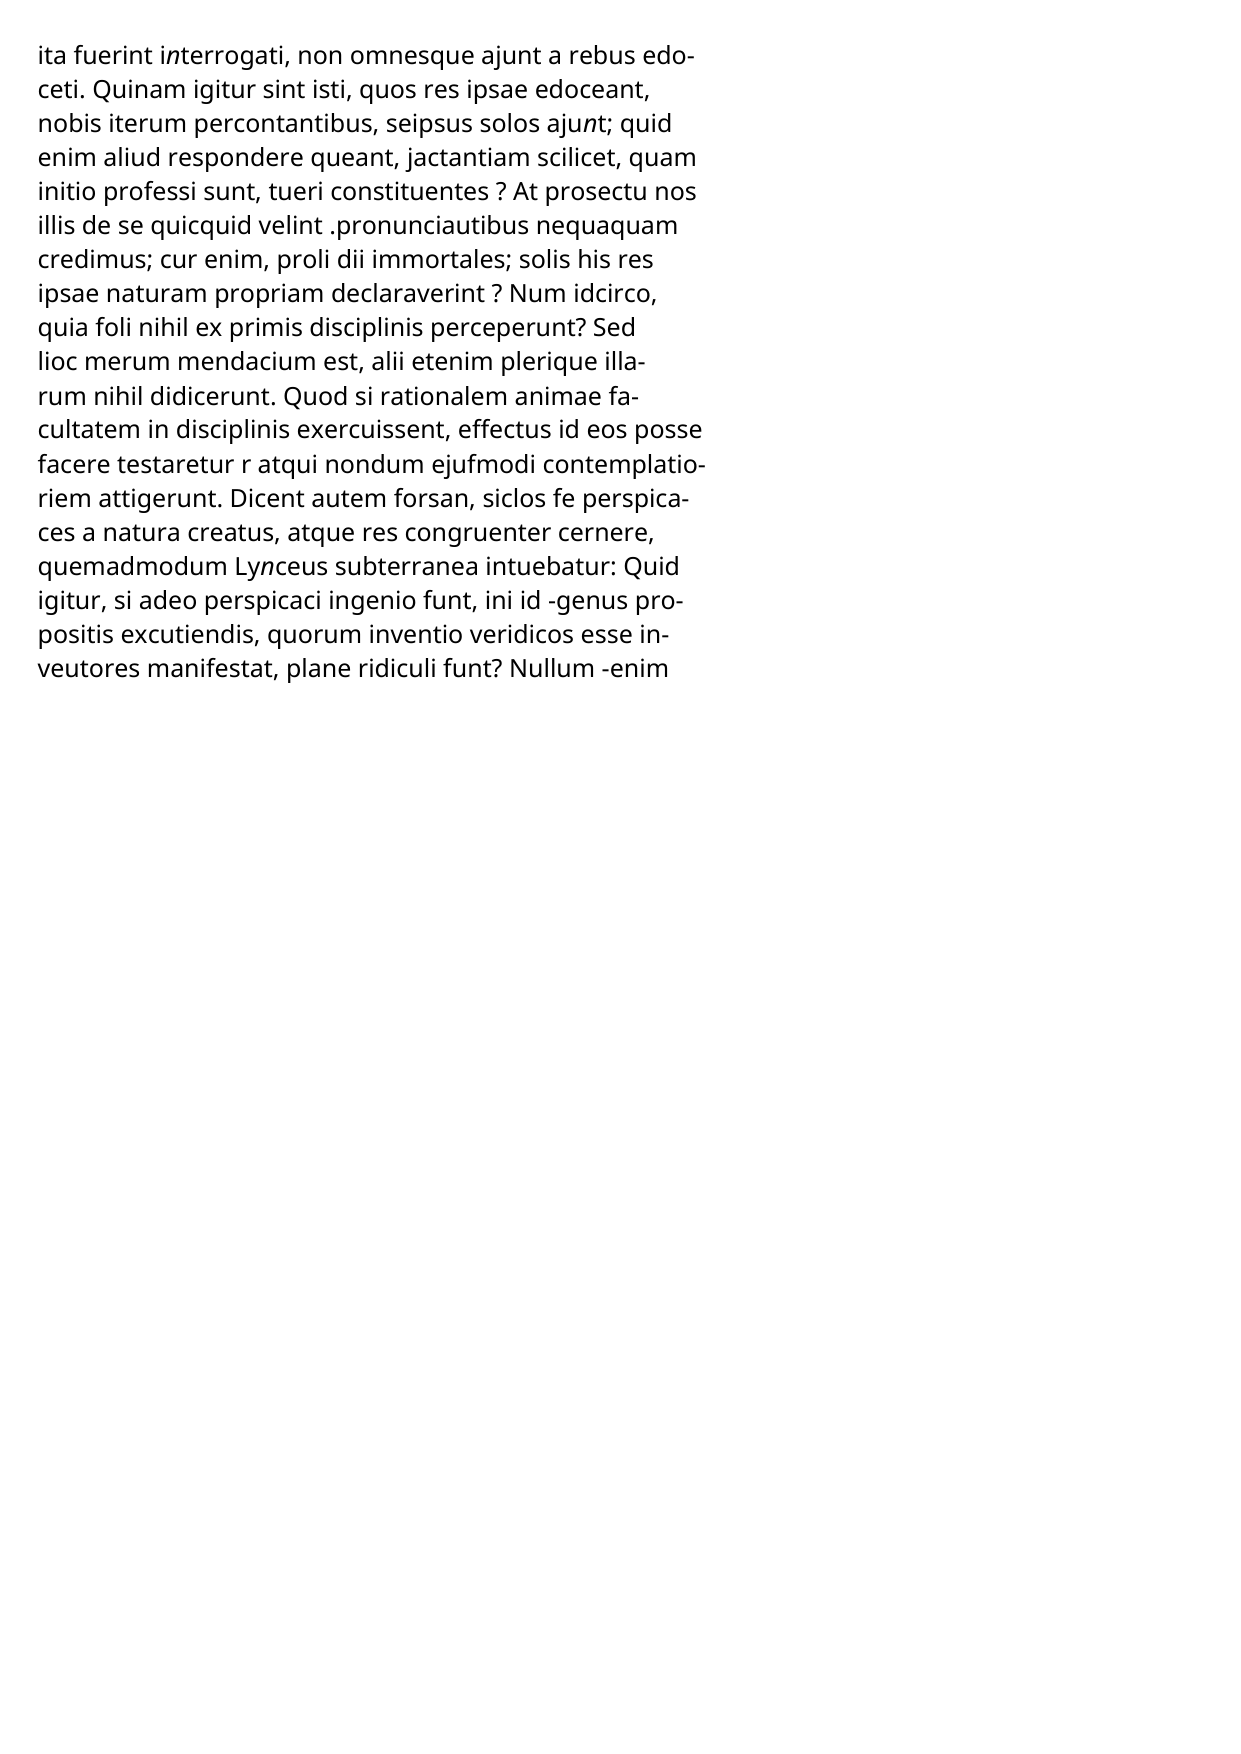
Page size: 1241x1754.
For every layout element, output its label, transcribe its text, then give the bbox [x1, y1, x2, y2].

text ita fuerint interrogati, non omnesque ajunt a rebus edo- ceti. Quinam igitur sint isti, quos res ipsae edoceant, nobis iterum percontantibus, seipsus solos ajunt; quid enim aliud respondere queant, jactantiam scilicet, quam initio professi sunt, tueri constituentes ? At prosectu nos illis de se quicquid velint .pronunciautibus nequaquam credimus; cur enim, proli dii immortales; solis his res ipsae naturam propriam declaraverint ? Num idcirco, quia foli nihil ex primis disciplinis perceperunt? Sed lioc merum mendacium est, alii etenim plerique illa- rum nihil didicerunt. Quod si rationalem animae fa- cultatem in disciplinis exercuissent, effectus id eos posse facere testaretur r atqui nondum ejufmodi contemplatio- riem attigerunt. Dicent autem forsan, siclos fe perspica- ces a natura creatus, atque res congruenter cernere, quemadmodum Lynceus subterranea intuebatur: Quid igitur, si adeo perspicaci ingenio funt, ini id -genus pro- positis excutiendis, quorum inventio veridicos esse in- veutores manifestat, plane ridiculi funt? Nullum -enim [37, 37, 1203, 685]
